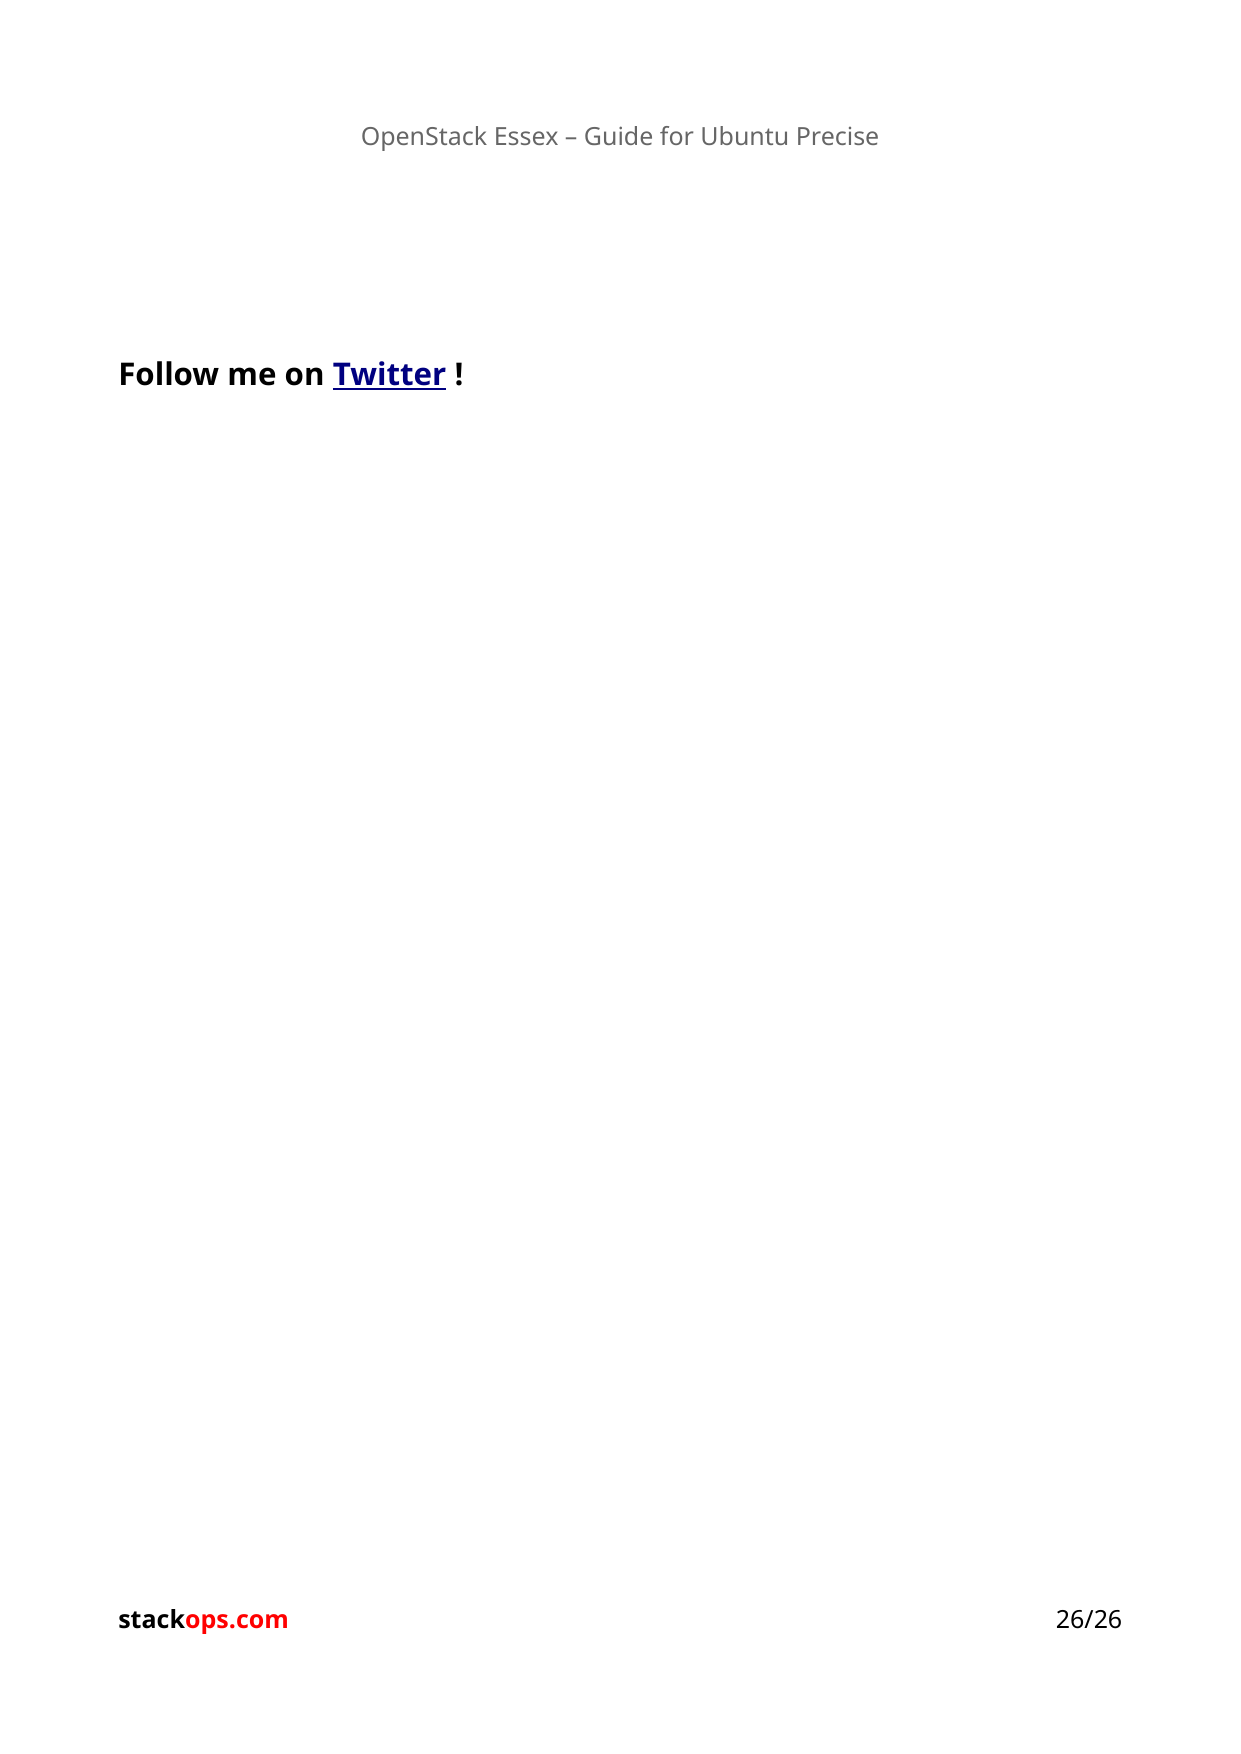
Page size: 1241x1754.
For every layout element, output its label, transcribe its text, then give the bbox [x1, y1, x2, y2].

text Follow me on Twitter ! [118, 352, 1122, 394]
